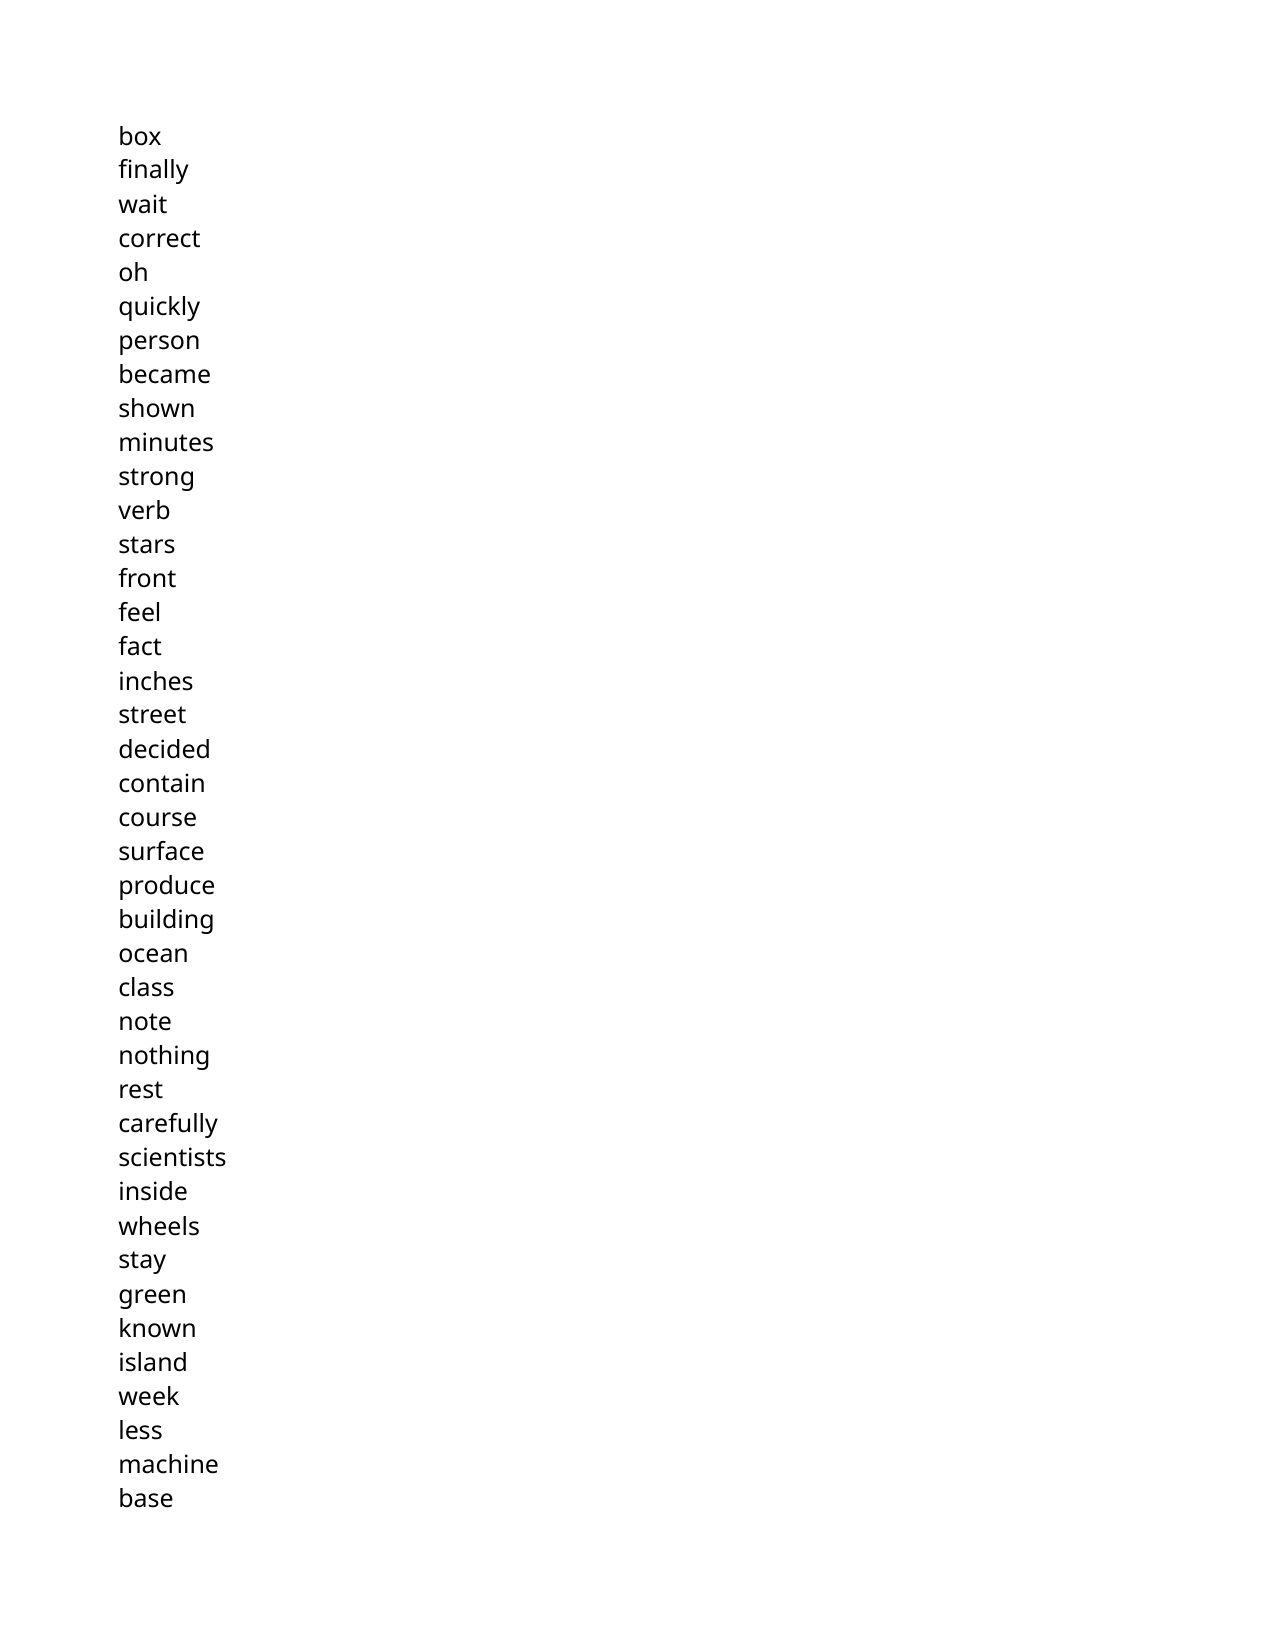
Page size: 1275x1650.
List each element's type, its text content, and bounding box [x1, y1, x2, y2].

text produce [118, 867, 1157, 902]
text less [118, 1412, 1157, 1447]
text inside [118, 1174, 1157, 1208]
text inches [118, 663, 1157, 697]
text fact [118, 629, 1157, 663]
text scientists [118, 1140, 1157, 1174]
text class [118, 970, 1157, 1004]
text quickly [118, 288, 1157, 322]
text course [118, 799, 1157, 833]
text week [118, 1378, 1157, 1412]
text box [118, 118, 1157, 152]
text machine [118, 1447, 1157, 1481]
text shown [118, 391, 1157, 425]
text carefully [118, 1106, 1157, 1140]
text oh [118, 254, 1157, 288]
text rest [118, 1072, 1157, 1106]
text green [118, 1276, 1157, 1310]
text base [118, 1481, 1157, 1515]
text verb [118, 493, 1157, 527]
text person [118, 322, 1157, 357]
text stars [118, 527, 1157, 561]
text building [118, 902, 1157, 936]
text decided [118, 731, 1157, 765]
text ocean [118, 936, 1157, 970]
text wait [118, 186, 1157, 220]
text island [118, 1344, 1157, 1378]
text strong [118, 459, 1157, 493]
text stay [118, 1242, 1157, 1276]
text nothing [118, 1038, 1157, 1072]
text became [118, 357, 1157, 391]
text finally [118, 152, 1157, 186]
text correct [118, 220, 1157, 254]
text note [118, 1004, 1157, 1038]
text feel [118, 595, 1157, 629]
text minutes [118, 425, 1157, 459]
text front [118, 561, 1157, 595]
text street [118, 697, 1157, 731]
text surface [118, 833, 1157, 867]
text known [118, 1310, 1157, 1344]
text contain [118, 765, 1157, 799]
text wheels [118, 1208, 1157, 1242]
